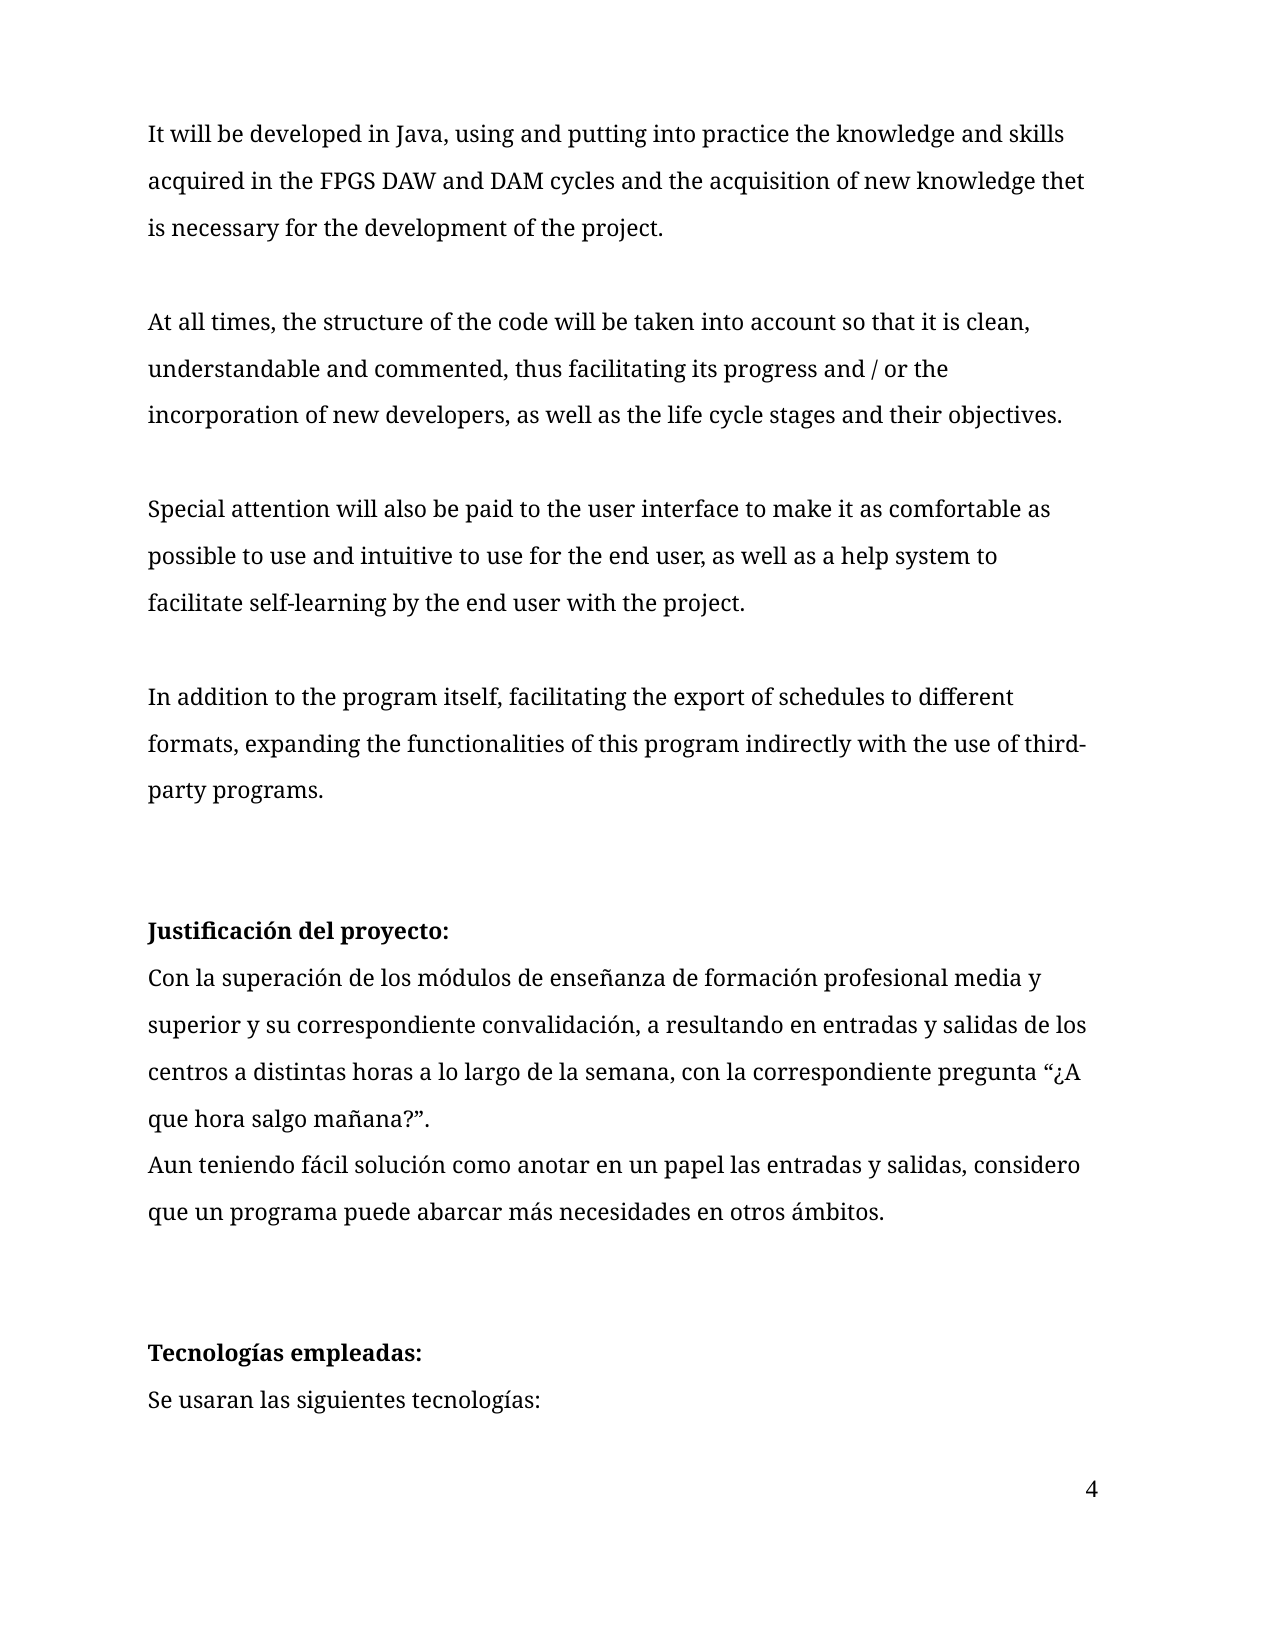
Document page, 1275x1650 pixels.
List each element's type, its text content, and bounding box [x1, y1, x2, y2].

text Tecnologías empleadas: [148, 1337, 1098, 1368]
text Justificación del proyecto: [148, 915, 1098, 946]
text Aun teniendo fácil solución como anotar en un papel las entradas y salidas, considero que un programa puede abarcar más necesidades en otros ámbitos. [148, 1149, 1098, 1227]
text Se usaran las siguientes tecnologías: [148, 1384, 1098, 1415]
text At all times, the structure of the code will be taken into account so that it is clean, understandable and commented, thus facilitating its progress and / or the incorporation of new developers, as well as the life cycle stages and their objectives. [148, 306, 1098, 431]
text Con la superación de los módulos de enseñanza de formación profesional media y superior y su correspondiente convalidación, a resultando en entradas y salidas de los centros a distintas horas a lo largo de la semana, con la correspondiente pregunta “¿A que hora salgo mañana?”. [148, 962, 1098, 1134]
text It will be developed in Java, using and putting into practice the knowledge and skills acquired in the FPGS DAW and DAM cycles and the acquisition of new knowledge thet is necessary for the development of the project. [148, 118, 1098, 243]
text In addition to the program itself, facilitating the export of schedules to different formats, expanding the functionalities of this program indirectly with the use of third-party programs. [148, 681, 1098, 806]
text Special attention will also be paid to the user interface to make it as comfortable as possible to use and intuitive to use for the end user, as well as a help system to facilitate self-learning by the end user with the project. [148, 493, 1098, 618]
